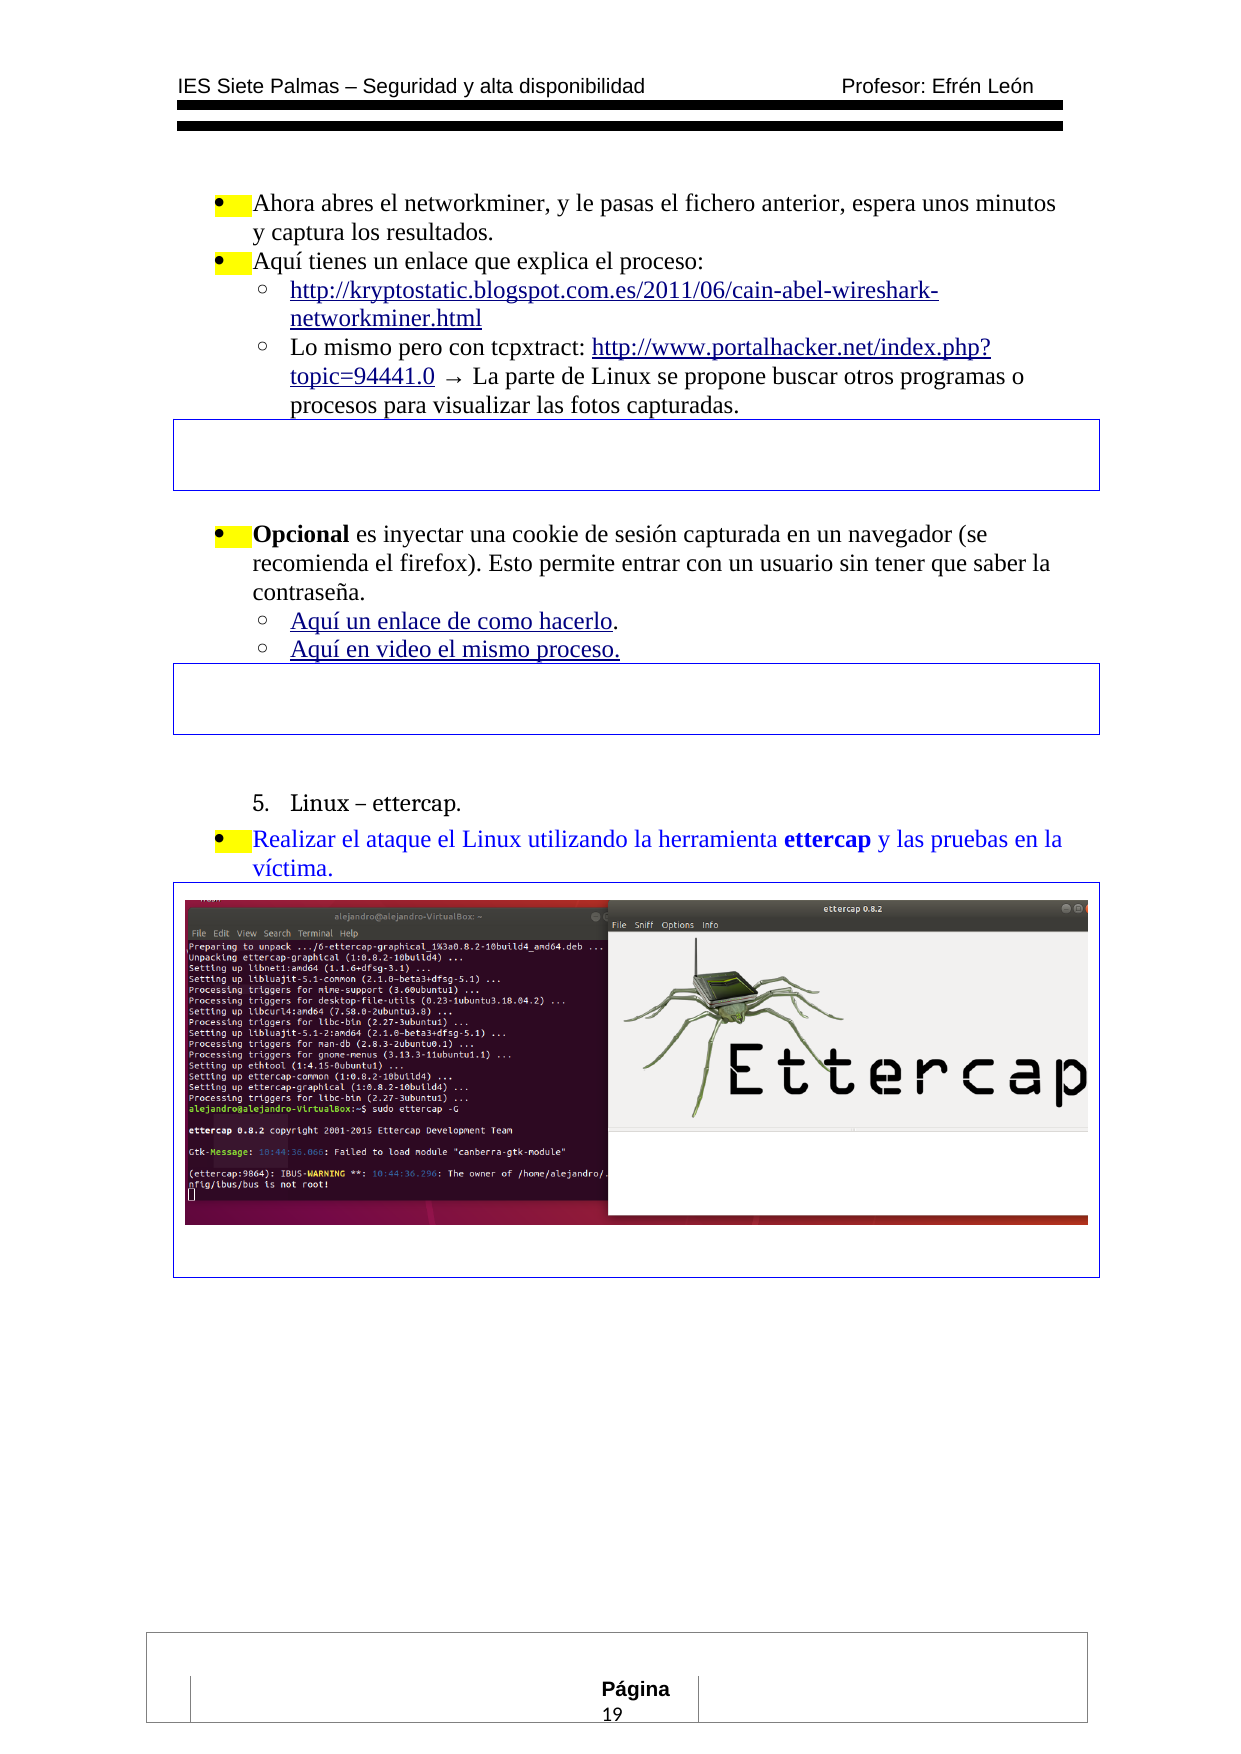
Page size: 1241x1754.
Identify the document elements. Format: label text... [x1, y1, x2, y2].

list Realizar el ataque el Linux utilizando la herramienta ettercap y las pruebas en la víctima. [215, 824, 1063, 882]
subtitle Linux – ettercap. [252, 789, 1063, 818]
table_header [174, 883, 1099, 1277]
table_header [174, 420, 1099, 490]
list http://kryptostatic.blogspot.com.es/2011/06/cain-abel-wireshark-networkminer.html [252, 275, 1063, 332]
list Aquí en video el mismo proceso. [252, 634, 1063, 663]
list Opcional es inyectar una cookie de sesión capturada en un navegador (se recomienda el firefox). Esto permite entrar con un usuario sin tener que saber la contraseña. [215, 519, 1063, 606]
list Aquí tienes un enlace que explica el proceso: [215, 246, 1063, 275]
list Aquí un enlace de como hacerlo. [252, 606, 1063, 634]
list Ahora abres el networkminer, y le pasas el fichero anterior, espera unos minutos y captura los resultados. [215, 188, 1063, 246]
picture [185, 900, 1088, 1225]
list Lo mismo pero con tcpxtract: http://www.portalhacker.net/index.php?topic=94441.0 → La parte de Linux se propone buscar otros programas o procesos para visualizar las fotos capturadas. [252, 332, 1063, 418]
table_header [174, 664, 1099, 734]
